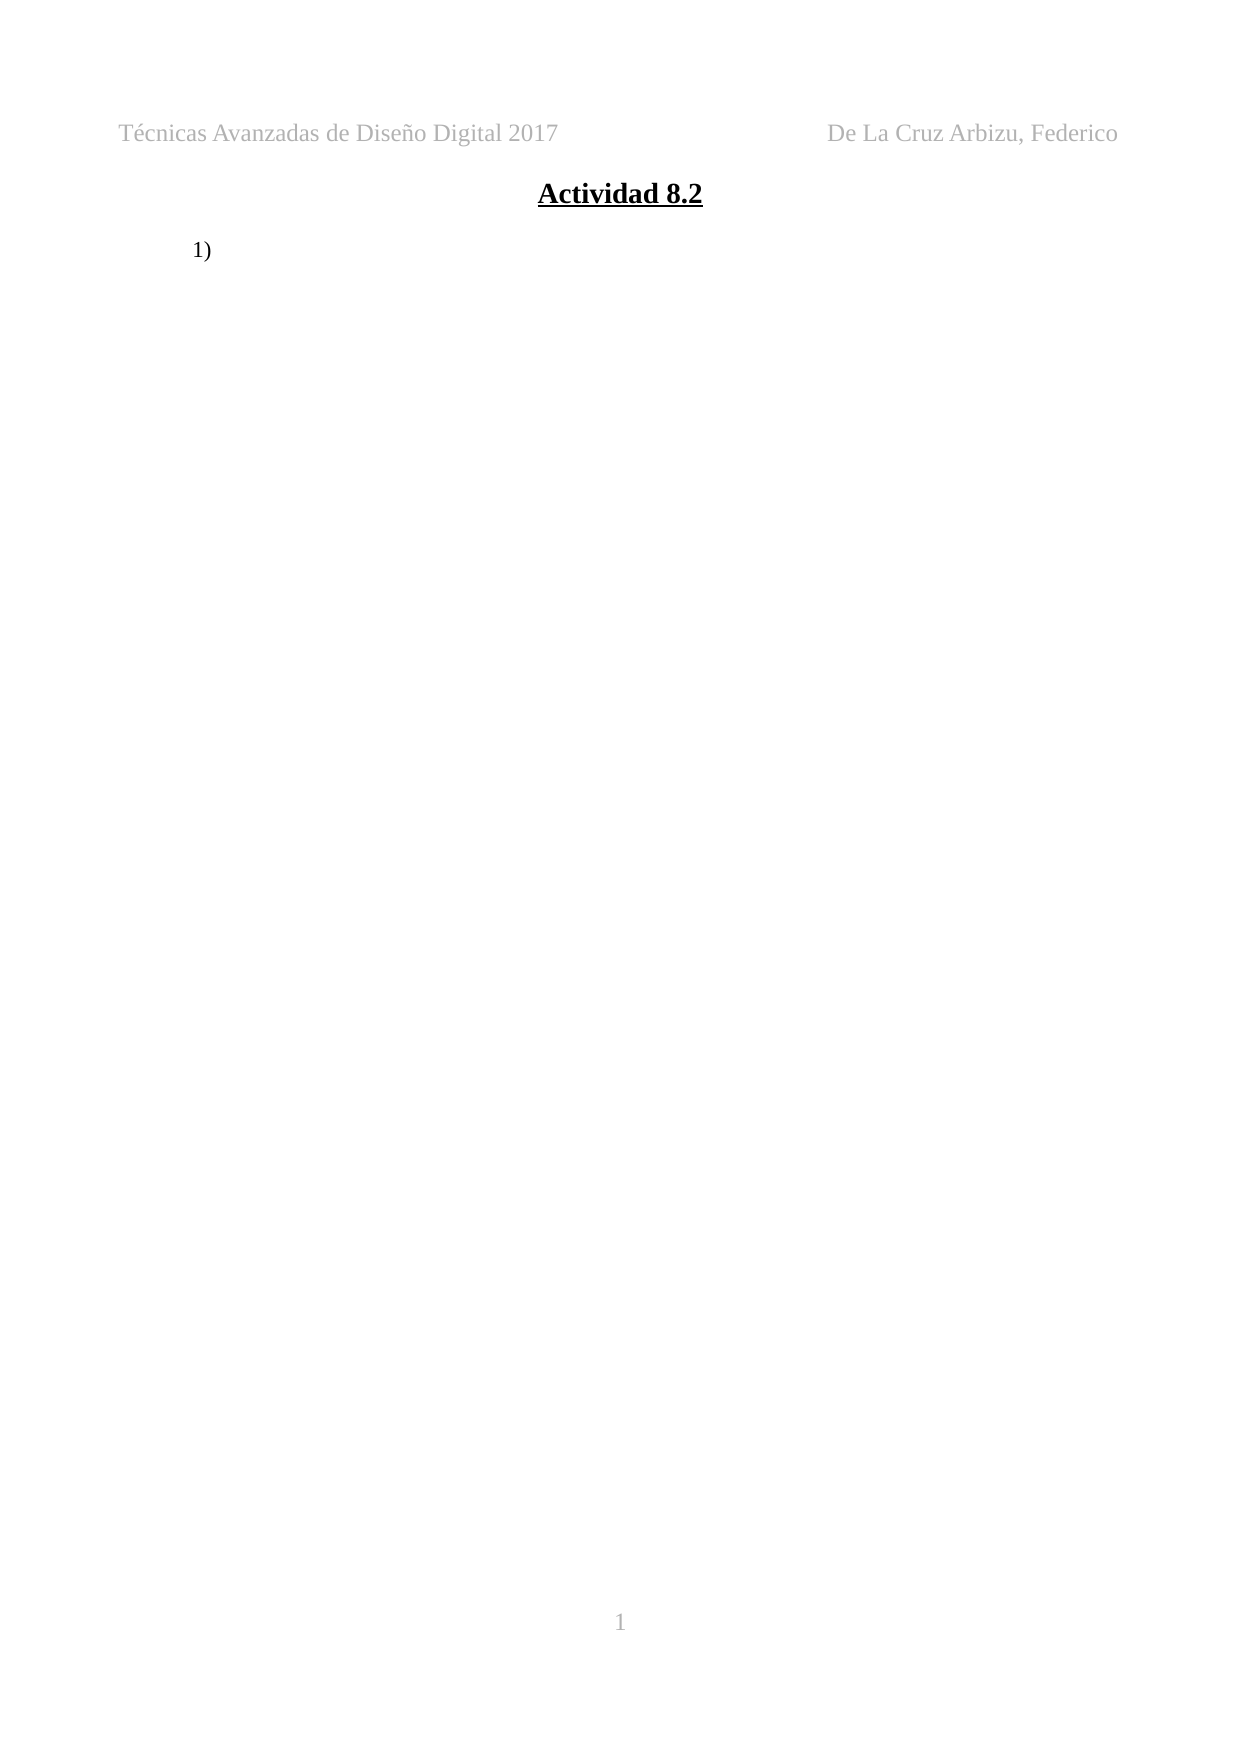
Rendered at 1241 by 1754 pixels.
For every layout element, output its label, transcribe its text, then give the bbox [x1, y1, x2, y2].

text Actividad 8.2 [118, 176, 1122, 210]
text 1) [118, 236, 1122, 263]
